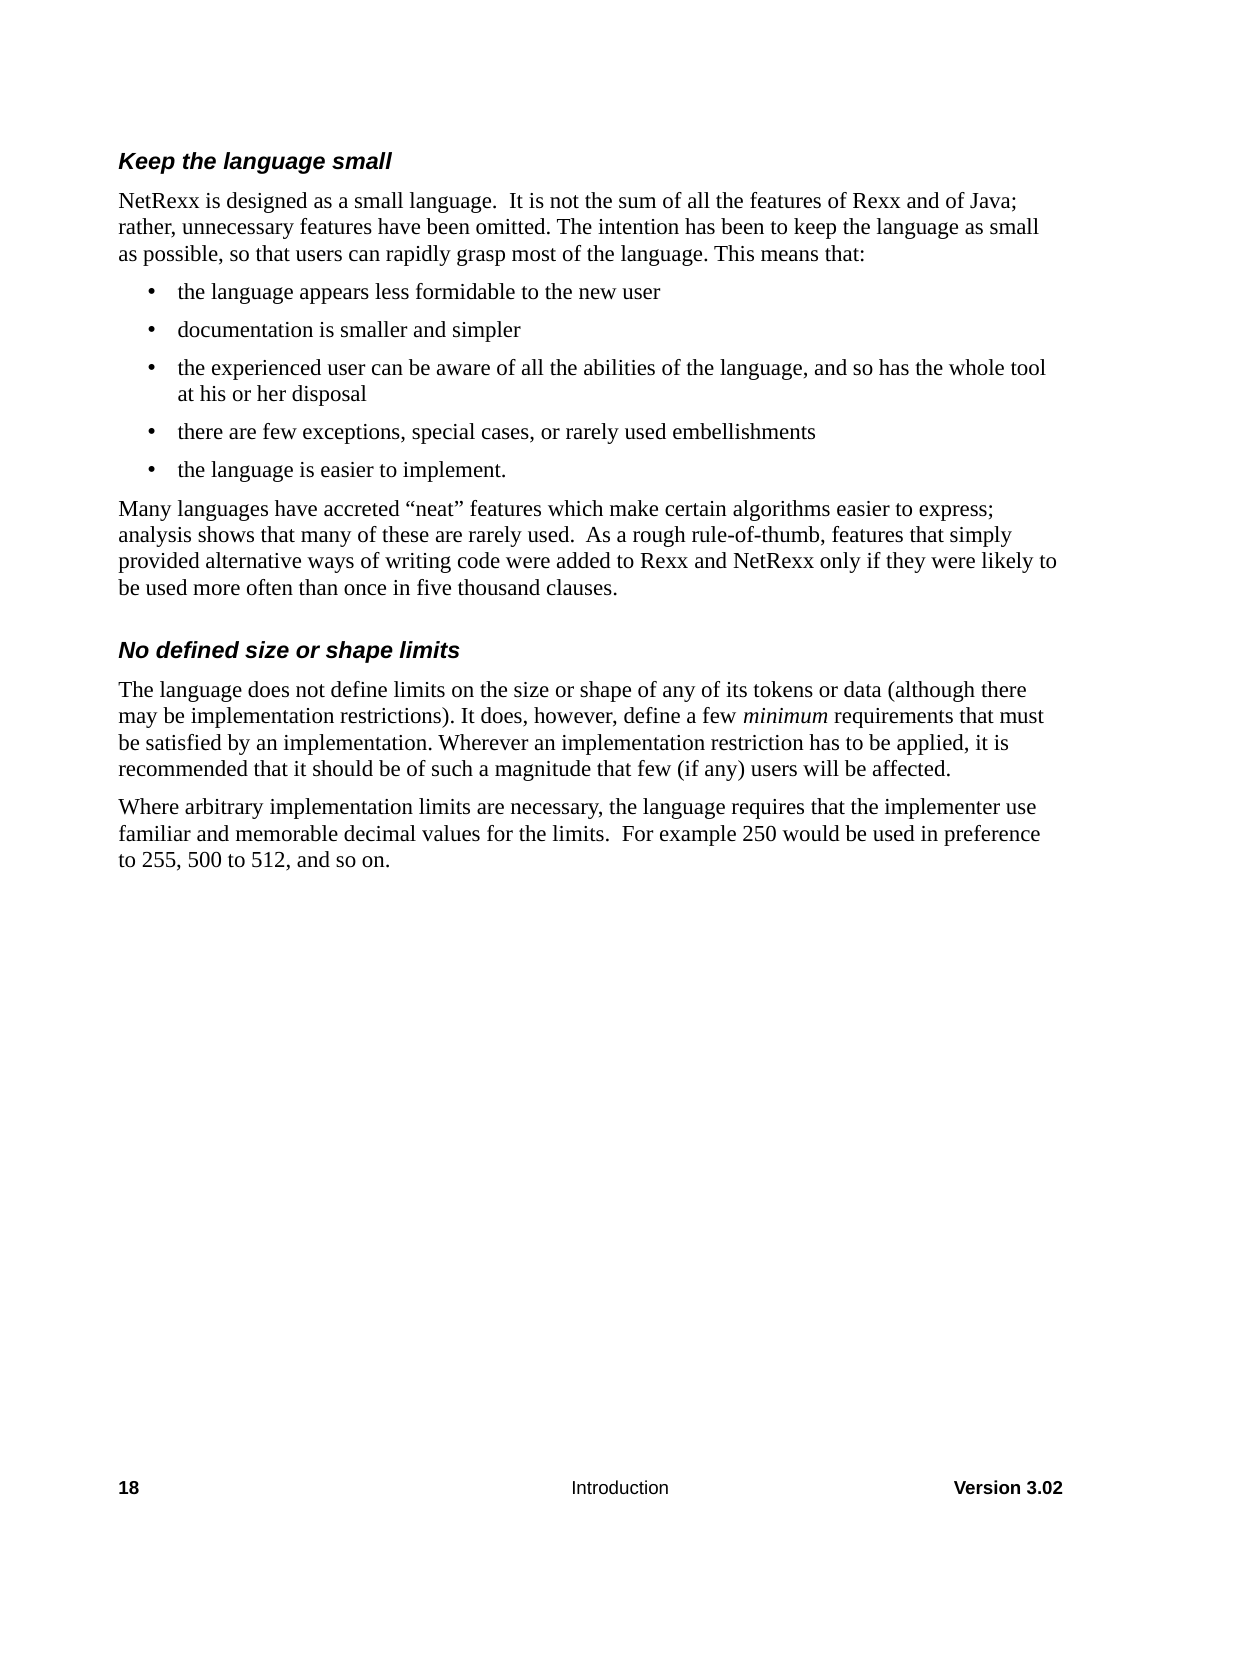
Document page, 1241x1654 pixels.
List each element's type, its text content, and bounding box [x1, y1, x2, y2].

text Where arbitrary implementation limits are necessary, the language requires that the implementer use familiar and memorable decimal values for the limits. For example 250 would be used in preference to 255, 500 to 512, and so on. [118, 793, 1063, 872]
list the experienced user can be aware of all the abilities of the language, and so has the whole tool at his or her disposal [148, 354, 1063, 407]
list the language is easier to implement. [148, 457, 1063, 483]
list the language appears less formidable to the new user [148, 278, 1063, 304]
subtitle No defined size or shape limits [118, 637, 1063, 664]
text NetRexx is designed as a small language. It is not the sum of all the features of Rexx and of Java; rather, unnecessary features have been omitted. The intention has been to keep the language as small as possible, so that users can rapidly grasp most of the language. This means that: [118, 187, 1063, 266]
text The language does not define limits on the size or shape of any of its tokens or data (although there may be implementation restrictions). It does, however, define a few minimum requirements that must be satisfied by an implementation. Wherever an implementation restriction has to be applied, it is recommended that it should be of such a magnitude that few (if any) users will be affected. [118, 676, 1063, 782]
text Many languages have accreted “neat” features which make certain algorithms easier to express; analysis shows that many of these are rarely used. As a rough rule-of-thumb, features that simply provided alternative ways of writing code were added to Rexx and NetRexx only if they were likely to be used more often than once in five thousand clauses. [118, 495, 1063, 600]
list there are few exceptions, special cases, or rarely used embellishments [148, 418, 1063, 445]
list documentation is smaller and simpler [148, 316, 1063, 342]
subtitle Keep the language small [118, 148, 1063, 174]
